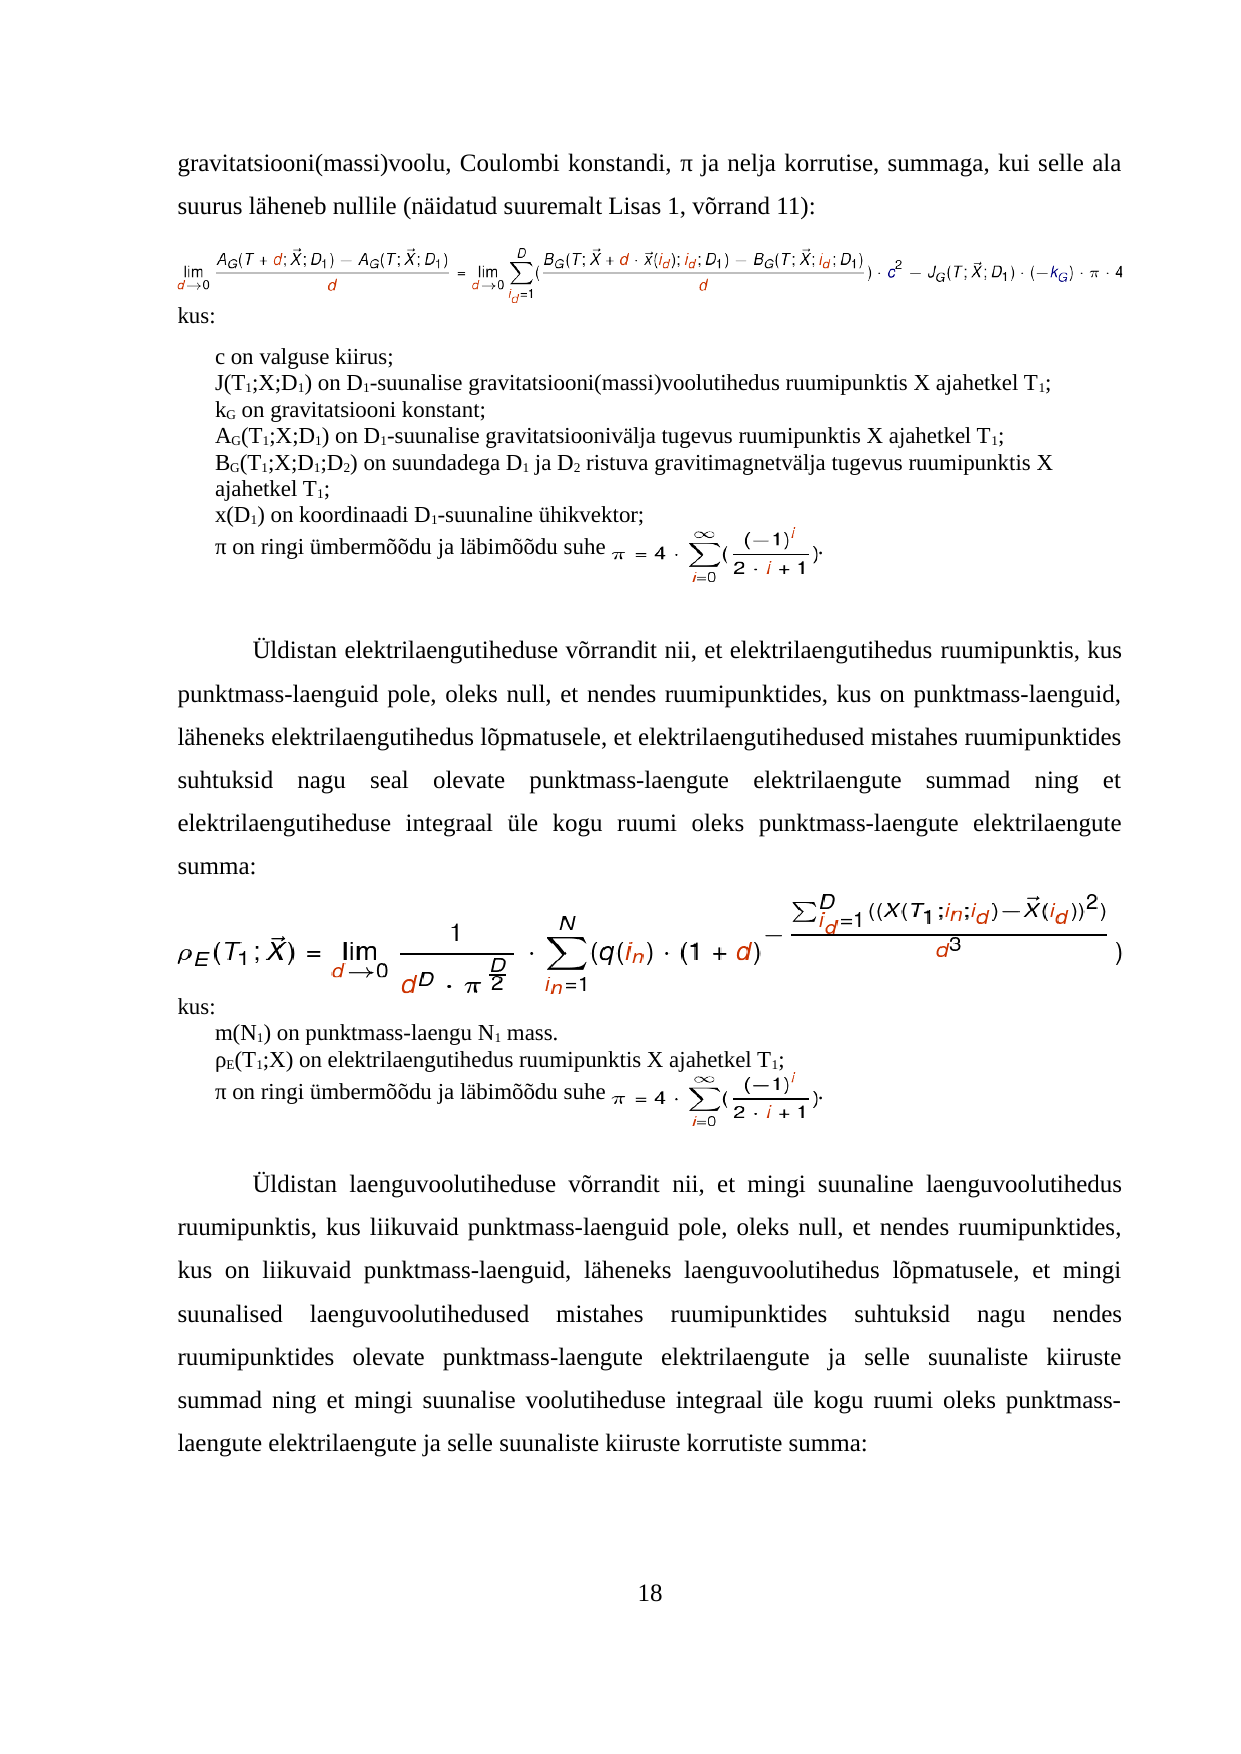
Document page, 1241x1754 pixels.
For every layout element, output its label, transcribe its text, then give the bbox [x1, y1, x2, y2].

text kus: [177, 994, 1122, 1019]
text gravitatsiooni(massi)voolu, Coulombi konstandi, π ja nelja korrutise, summaga, kui selle ala suurus läheneb nullile (näidatud suuremalt Lisas 1, võrrand 11): [177, 148, 1122, 219]
picture [611, 1072, 818, 1126]
text ρE(T1;X) on elektrilaengutihedus ruumipunktis X ajahetkel T1; π on ringi ümbermõõdu ja läbimõõdu suhe . [215, 1046, 1122, 1126]
text m(N1) on punktmass-laengu N1 mass. [215, 1019, 1122, 1046]
picture [177, 248, 1123, 303]
picture [177, 894, 1123, 994]
text Üldistan laenguvoolutiheduse võrrandit nii, et mingi suunaline laenguvoolutihedus ruumipunktis, kus liikuvaid punktmass-laenguid pole, oleks null, et nendes ruumipunktides, kus on liikuvaid punktmass-laenguid, läheneks laenguvoolutihedus lõpmatusele, et mingi suunalised laenguvoolutihedused mistahes ruumipunktides suhtuksid nagu nendes ruumipunktides olevate punktmass-laengute elektrilaengute ja selle suunaliste kiiruste summad ning et mingi suunalise voolutiheduse integraal üle kogu ruumi oleks punktmass-laengute elektrilaengute ja selle suunaliste kiiruste korrutiste summa: [177, 1169, 1122, 1457]
text kus: [177, 303, 1122, 328]
picture [611, 527, 818, 582]
text c on valguse kiirus; J(T1;X;D1) on D1-suunalise gravitatsiooni(massi)voolutihedus ruumipunktis X ajahetkel T1; kG on gravitatsiooni konstant; AG(T1;X;D1) on D1-suunalise gravitatsioonivälja tugevus ruumipunktis X ajahetkel T1; BG(T1;X;D1;D2) on suundadega D1 ja D2 ristuva gravitimagnetvälja tugevus ruumipunktis X ajahetkel T1; x(D1) on koordinaadi D1-suunaline ühikvektor; π on ringi ümbermõõdu ja läbimõõdu suhe . [215, 343, 1122, 581]
text Üldistan elektrilaengutiheduse võrrandit nii, et elektrilaengutihedus ruumipunktis, kus punktmass-laenguid pole, oleks null, et nendes ruumipunktides, kus on punktmass-laenguid, läheneks elektrilaengutihedus lõpmatusele, et elektrilaengutihedused mistahes ruumipunktides suhtuksid nagu seal olevate punktmass-laengute elektrilaengute summad ning et elektrilaengutiheduse integraal üle kogu ruumi oleks punktmass-laengute elektrilaengute summa: [177, 636, 1122, 880]
